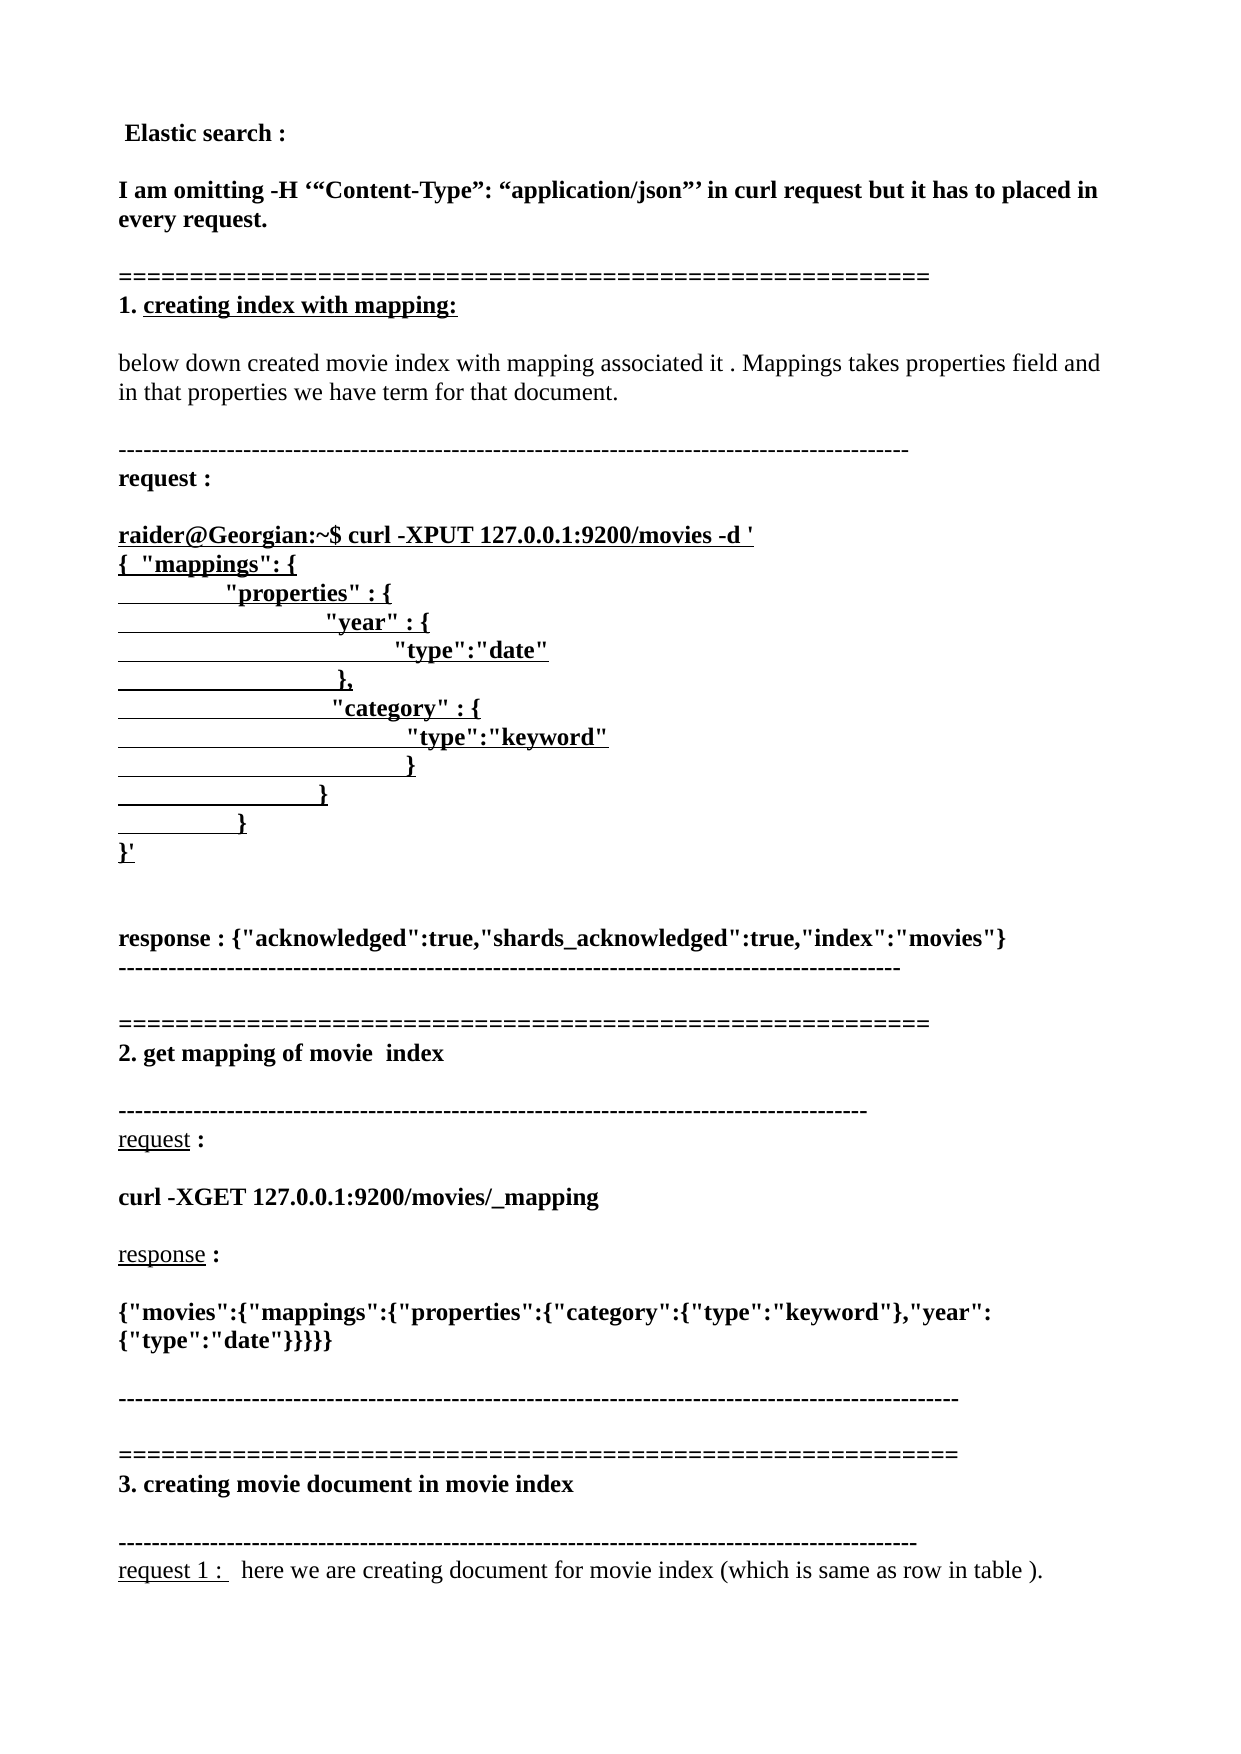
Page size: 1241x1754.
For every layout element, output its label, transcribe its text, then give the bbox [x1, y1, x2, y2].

text response : {"acknowledged":true,"shards_acknowledged":true,"index":"movies"} [118, 923, 1122, 952]
text below down created movie index with mapping associated it . Mappings takes properties field and in that properties we have term for that document. [118, 348, 1122, 406]
text ------------------------------------------------------------------------------------------------ [118, 1527, 1122, 1556]
text raider@Georgian:~$ curl -XPUT 127.0.0.1:9200/movies -d ' [118, 521, 1122, 549]
text request : [118, 1124, 1122, 1153]
text "category" : { [118, 693, 1122, 722]
text ----------------------------------------------------------------------------------------------- [118, 434, 1122, 463]
text request : [118, 463, 1122, 492]
text }, [118, 664, 1122, 693]
text "type":"keyword" [118, 722, 1122, 751]
text =========================================================== [118, 1441, 1122, 1469]
text ----------------------------------------------------------------------------------------------------- [118, 1383, 1122, 1412]
text "type":"date" [118, 636, 1122, 664]
text Elastic search : [118, 118, 1122, 147]
text } [118, 751, 1122, 779]
text { "mappings": { [118, 549, 1122, 578]
text 2. get mapping of movie index [118, 1038, 1122, 1067]
text response : [118, 1239, 1122, 1268]
text {"movies":{"mappings":{"properties":{"category":{"type":"keyword"},"year":{"type":"date"}}}}} [118, 1297, 1122, 1354]
text ========================================================= [118, 262, 1122, 291]
text } [118, 779, 1122, 808]
text ------------------------------------------------------------------------------------------ [118, 1096, 1122, 1124]
text 3. creating movie document in movie index [118, 1469, 1122, 1498]
text "year" : { [118, 607, 1122, 636]
text }' [118, 837, 1122, 866]
text 1. creating index with mapping: [118, 291, 1122, 319]
text ---------------------------------------------------------------------------------------------- [118, 952, 1122, 981]
text } [118, 808, 1122, 837]
text I am omitting -H ‘“Content-Type”: “application/json”’ in curl request but it has to placed in every request. [118, 176, 1122, 233]
text curl -XGET 127.0.0.1:9200/movies/_mapping [118, 1182, 1122, 1211]
text request 1 : here we are creating document for movie index (which is same as row in table ). [118, 1556, 1122, 1584]
text "properties" : { [118, 578, 1122, 607]
text ========================================================= [118, 1009, 1122, 1038]
